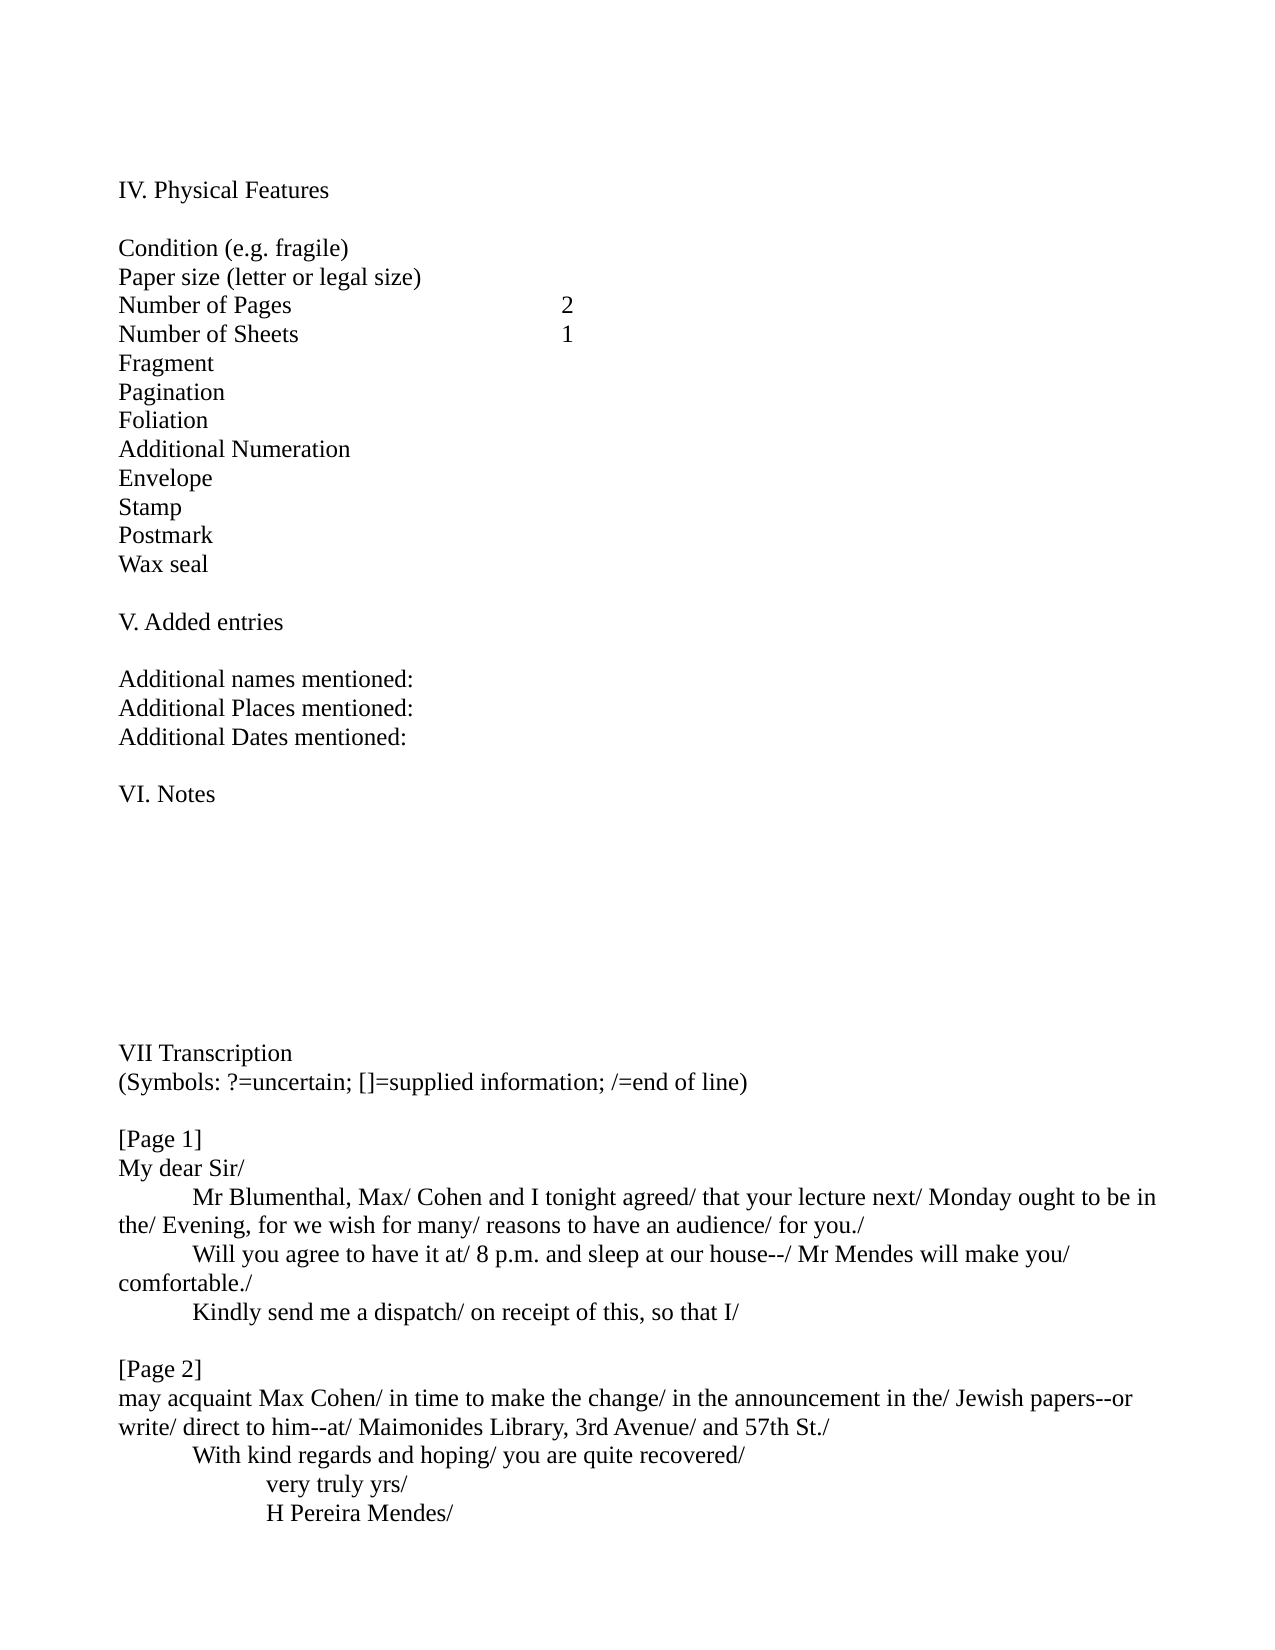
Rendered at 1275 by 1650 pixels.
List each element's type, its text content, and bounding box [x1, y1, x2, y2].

text IV. Physical Features [118, 176, 1157, 204]
text Condition (e.g. fragile) [118, 233, 1157, 262]
text Additional Dates mentioned: [118, 722, 1157, 751]
text may acquaint Max Cohen/ in time to make the change/ in the announcement in the/ Jewish papers--or write/ direct to him--at/ Maimonides Library, 3rd Avenue/ and 57th St./ [118, 1383, 1157, 1441]
text Will you agree to have it at/ 8 p.m. and sleep at our house--/ Mr Mendes will make you/ comfortable./ [118, 1239, 1157, 1297]
text Stamp [118, 492, 1157, 521]
text [Page 2] [118, 1354, 1157, 1383]
text Wax seal [118, 549, 1157, 578]
text With kind regards and hoping/ you are quite recovered/ [118, 1441, 1157, 1469]
text Number of Sheets 1 [118, 319, 1157, 348]
text Postma rk [118, 521, 1157, 549]
text Additional Places mentioned: [118, 693, 1157, 722]
text (Symbols: ?=uncertain; []=supplied information; /=end of line) [118, 1067, 1157, 1096]
text Envelope [118, 463, 1157, 492]
text Pagination [118, 377, 1157, 406]
text very truly yrs/ [118, 1469, 1157, 1498]
text Paper size (letter or legal size) [118, 262, 1157, 291]
text H Pereira Mendes/ [118, 1498, 1157, 1527]
text Foliation [118, 406, 1157, 434]
text [Page 1] [118, 1124, 1157, 1153]
text V. Added entries [118, 607, 1157, 636]
text Additional Numeration [118, 434, 1157, 463]
text Mr Blumenthal, Max/ Cohen and I tonight agreed/ that your lecture next/ Monday ought to be in the/ Evening, for we wish for many/ reasons to have an audience/ for you./ [118, 1182, 1157, 1239]
text VI. Notes [118, 779, 1157, 808]
text Number of Pages 2 [118, 291, 1157, 319]
text Kindly send me a dispatch/ on receipt of this, so that I/ [118, 1297, 1157, 1326]
text Fragment [118, 348, 1157, 377]
text My dear Sir/ [118, 1153, 1157, 1182]
text Additional names mentioned: [118, 664, 1157, 693]
text VII Transcription [118, 1038, 1157, 1067]
